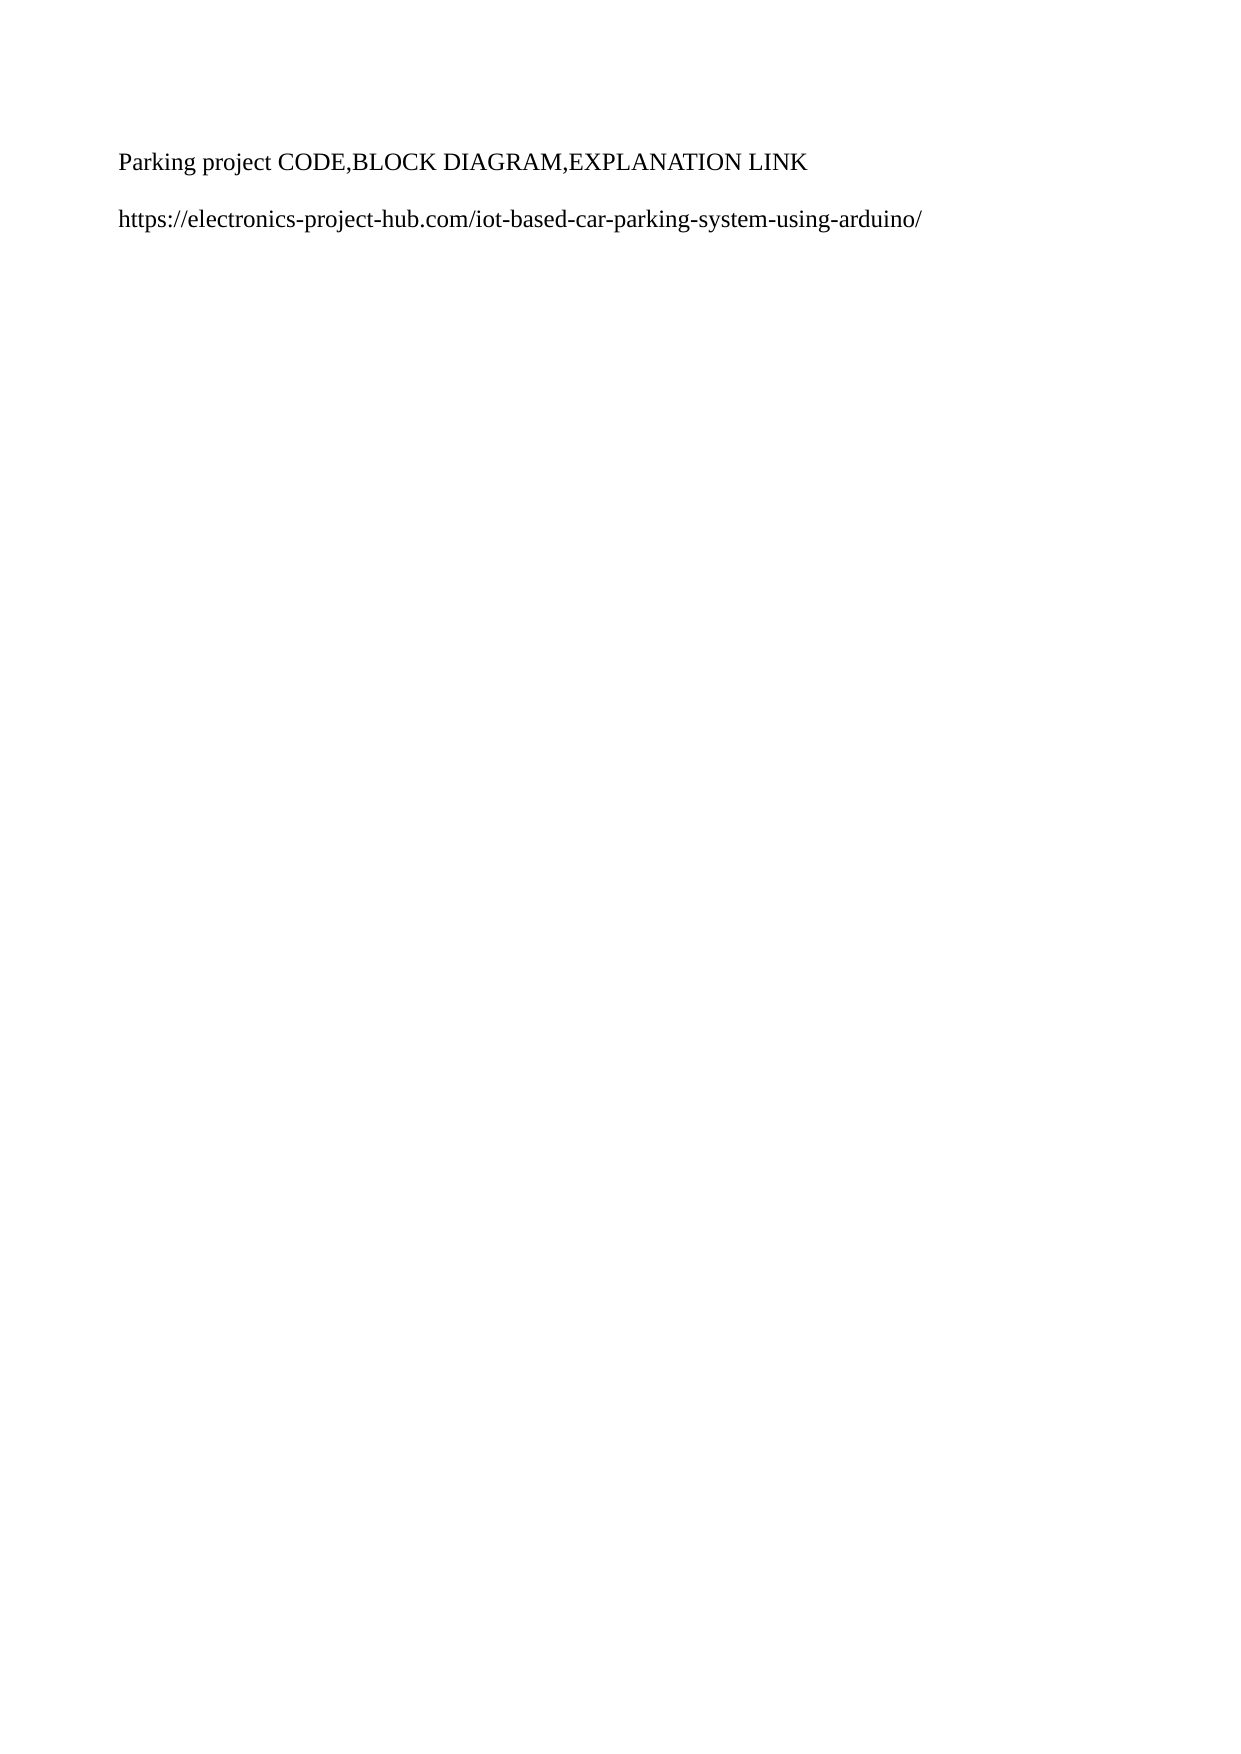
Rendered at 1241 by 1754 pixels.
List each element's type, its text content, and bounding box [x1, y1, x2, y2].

text Parking project CODE,BLOCK DIAGRAM,EXPLANATION LINK [118, 147, 1122, 176]
text https://electronics-project-hub.com/iot-based-car-parking-system-using-arduino/ [118, 204, 1122, 233]
